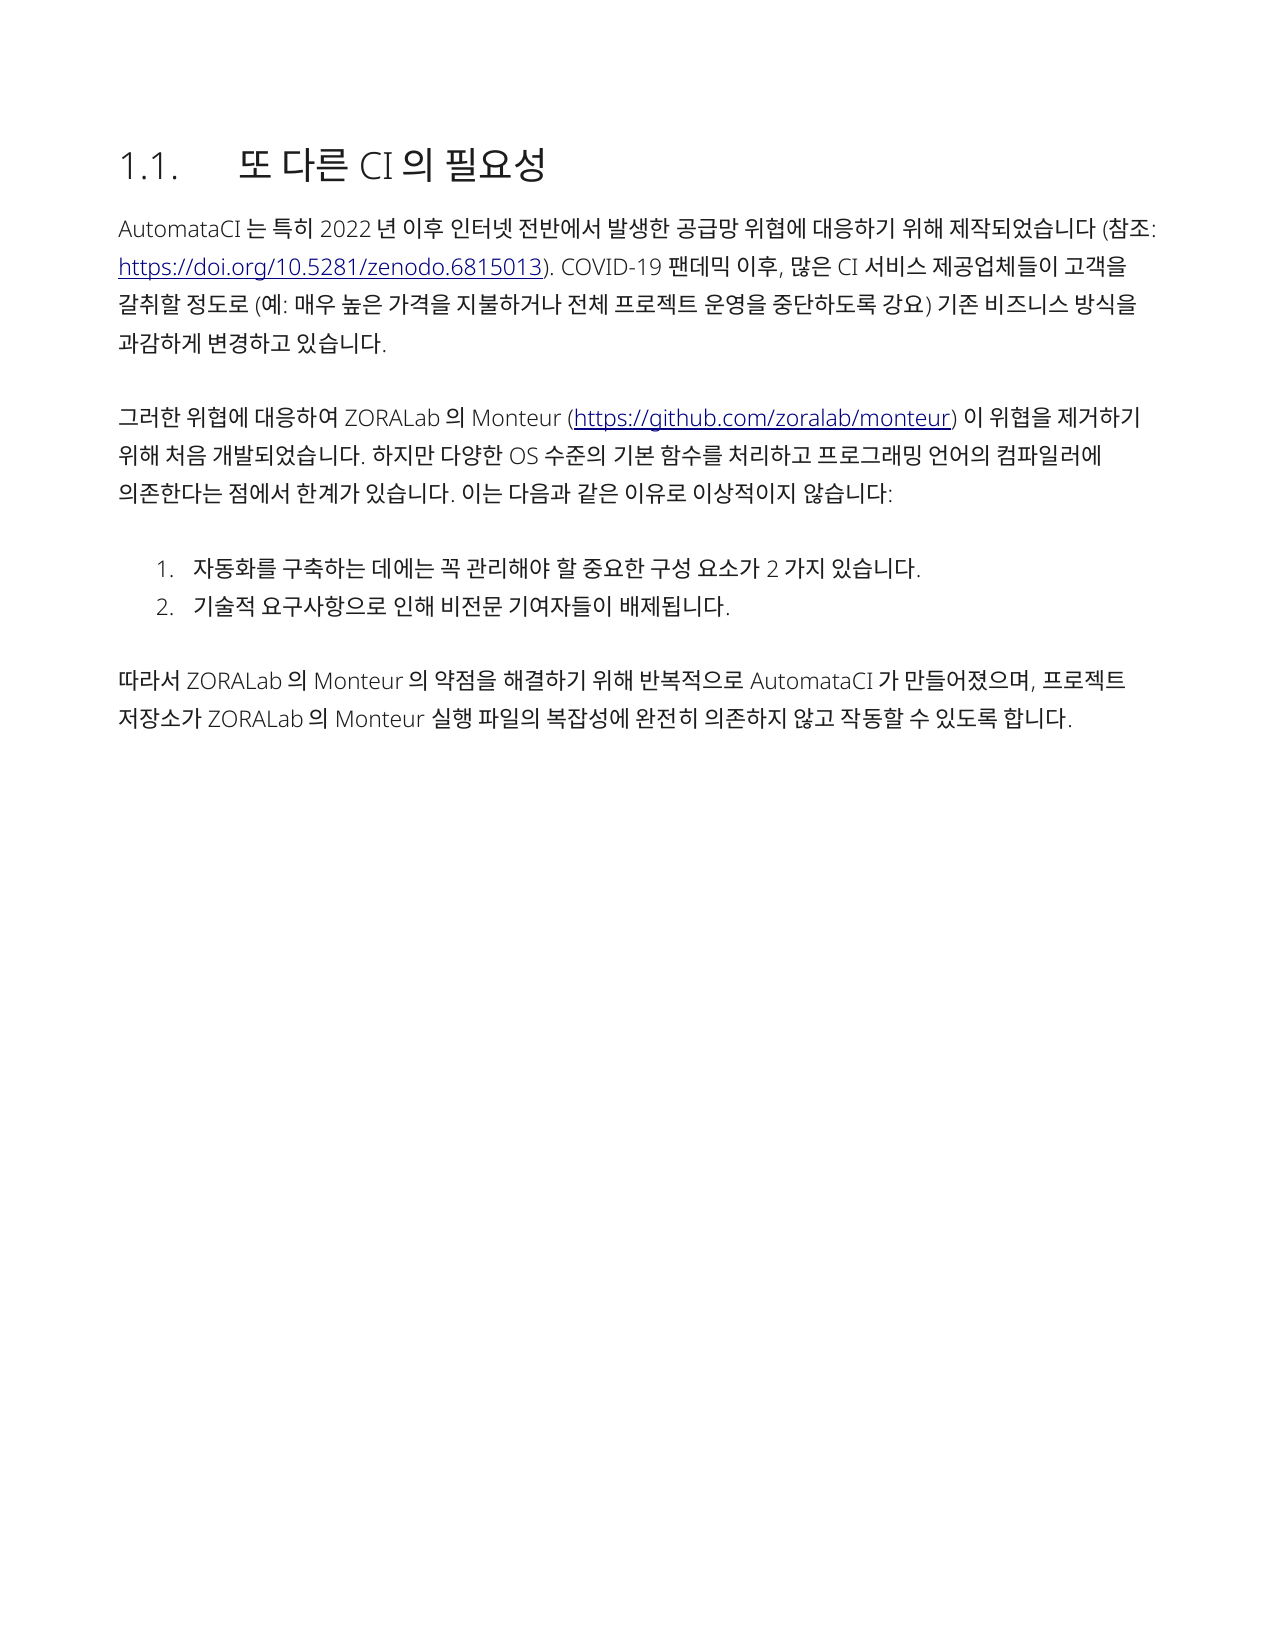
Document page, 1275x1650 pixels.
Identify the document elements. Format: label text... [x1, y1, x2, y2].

text 그러한 위협에 대응하여 ZORALab의 Monteur (https://github.com/zoralab/monteur) 이 위협을 제거하기 위해 처음 개발되었습니다. 하지만 다양한 OS 수준의 기본 함수를 처리하고 프로그래밍 언어의 컴파일러에 의존한다는 점에서 한계가 있습니다. 이는 다음과 같은 이유로 이상적이지 않습니다: [118, 400, 1157, 509]
list 기술적 요구사항으로 인해 비전문 기여자들이 배제됩니다. [156, 589, 1157, 622]
text 따라서 ZORALab의 Monteur의 약점을 해결하기 위해 반복적으로 AutomataCI가 만들어졌으며, 프로젝트 저장소가 ZORALab의 Monteur 실행 파일의 복잡성에 완전히 의존하지 않고 작동할 수 있도록 합니다. [118, 663, 1157, 734]
list 자동화를 구축하는 데에는 꼭 관리해야 할 중요한 구성 요소가 2가지 있습니다. [156, 550, 1157, 584]
text AutomataCI는 특히 2022년 이후 인터넷 전반에서 발생한 공급망 위협에 대응하기 위해 제작되었습니다 (참조: https://doi.org/10.5281/zenodo.6815013). COVID-19 팬데믹 이후, 많은 CI 서비스 제공업체들이 고객을 갈취할 정도로 (예: 매우 높은 가격을 지불하거나 전체 프로젝트 운영을 중단하도록 강요) 기존 비즈니스 방식을 과감하게 변경하고 있습니다. [118, 211, 1157, 359]
subtitle 또 다른 CI의 필요성 [118, 136, 1157, 191]
